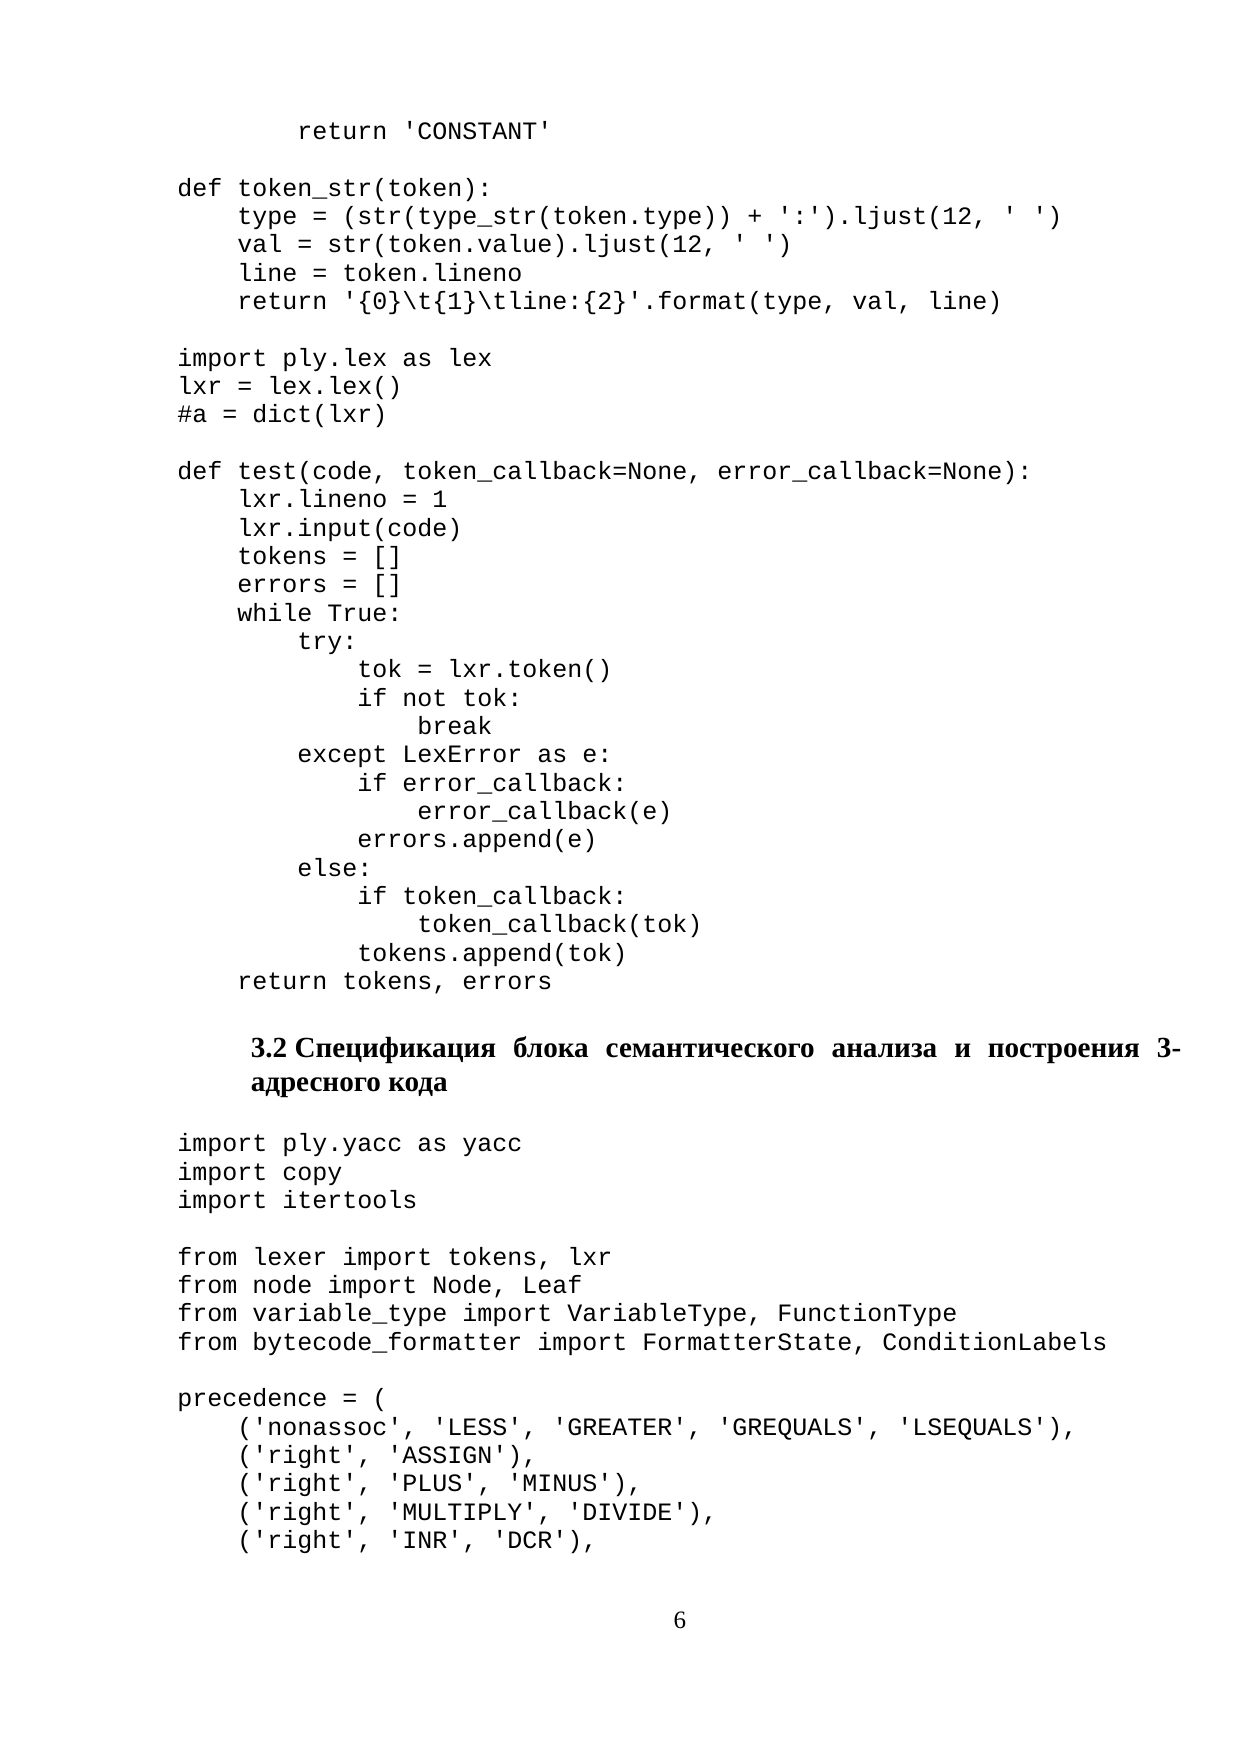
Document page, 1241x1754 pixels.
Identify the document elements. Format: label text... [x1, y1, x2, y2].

text else: [177, 855, 1182, 883]
text import itertools [177, 1188, 1182, 1216]
text def token_str(token): [177, 175, 1182, 203]
text tokens = [] [177, 543, 1182, 572]
text return 'CONSTANT' [177, 118, 1182, 147]
text ('nonassoc', 'LESS', 'GREATER', 'GREQUALS', 'LSEQUALS'), [177, 1414, 1182, 1443]
text type = (str(type_str(token.type)) + ':').ljust(12, ' ') [177, 203, 1182, 232]
list Спецификация блока семантического анализа и построения 3-адресного кода [251, 1030, 1182, 1097]
text line = token.lineno [177, 260, 1182, 288]
text from variable_type import VariableType, FunctionType [177, 1301, 1182, 1329]
text val = str(token.value).ljust(12, ' ') [177, 232, 1182, 260]
text return '{0}\t{1}\tline:{2}'.format(type, val, line) [177, 288, 1182, 317]
text ('right', 'INR', 'DCR'), [177, 1528, 1182, 1556]
text errors = [] [177, 572, 1182, 600]
text #a = dict(lxr) [177, 402, 1182, 430]
text from node import Node, Leaf [177, 1273, 1182, 1301]
text errors.append(e) [177, 827, 1182, 855]
text while True: [177, 600, 1182, 628]
text token_callback(tok) [177, 912, 1182, 940]
text return tokens, errors [177, 968, 1182, 997]
text import copy [177, 1159, 1182, 1188]
text import ply.yacc as yacc [177, 1131, 1182, 1159]
text ('right', 'ASSIGN'), [177, 1443, 1182, 1471]
text ('right', 'PLUS', 'MINUS'), [177, 1471, 1182, 1499]
text from lexer import tokens, lxr [177, 1244, 1182, 1273]
text break [177, 713, 1182, 742]
text import ply.lex as lex [177, 345, 1182, 373]
text if token_callback: [177, 883, 1182, 912]
text tok = lxr.token() [177, 657, 1182, 685]
text error_callback(e) [177, 798, 1182, 827]
text tokens.append(tok) [177, 940, 1182, 968]
text lxr.input(code) [177, 515, 1182, 543]
text lxr = lex.lex() [177, 373, 1182, 402]
text ('right', 'MULTIPLY', 'DIVIDE'), [177, 1499, 1182, 1528]
text try: [177, 628, 1182, 657]
text lxr.lineno = 1 [177, 487, 1182, 515]
text if error_callback: [177, 770, 1182, 798]
text if not tok: [177, 685, 1182, 713]
text def test(code, token_callback=None, error_callback=None): [177, 458, 1182, 487]
text except LexError as e: [177, 742, 1182, 770]
text precedence = ( [177, 1386, 1182, 1414]
text from bytecode_formatter import FormatterState, ConditionLabels [177, 1329, 1182, 1358]
